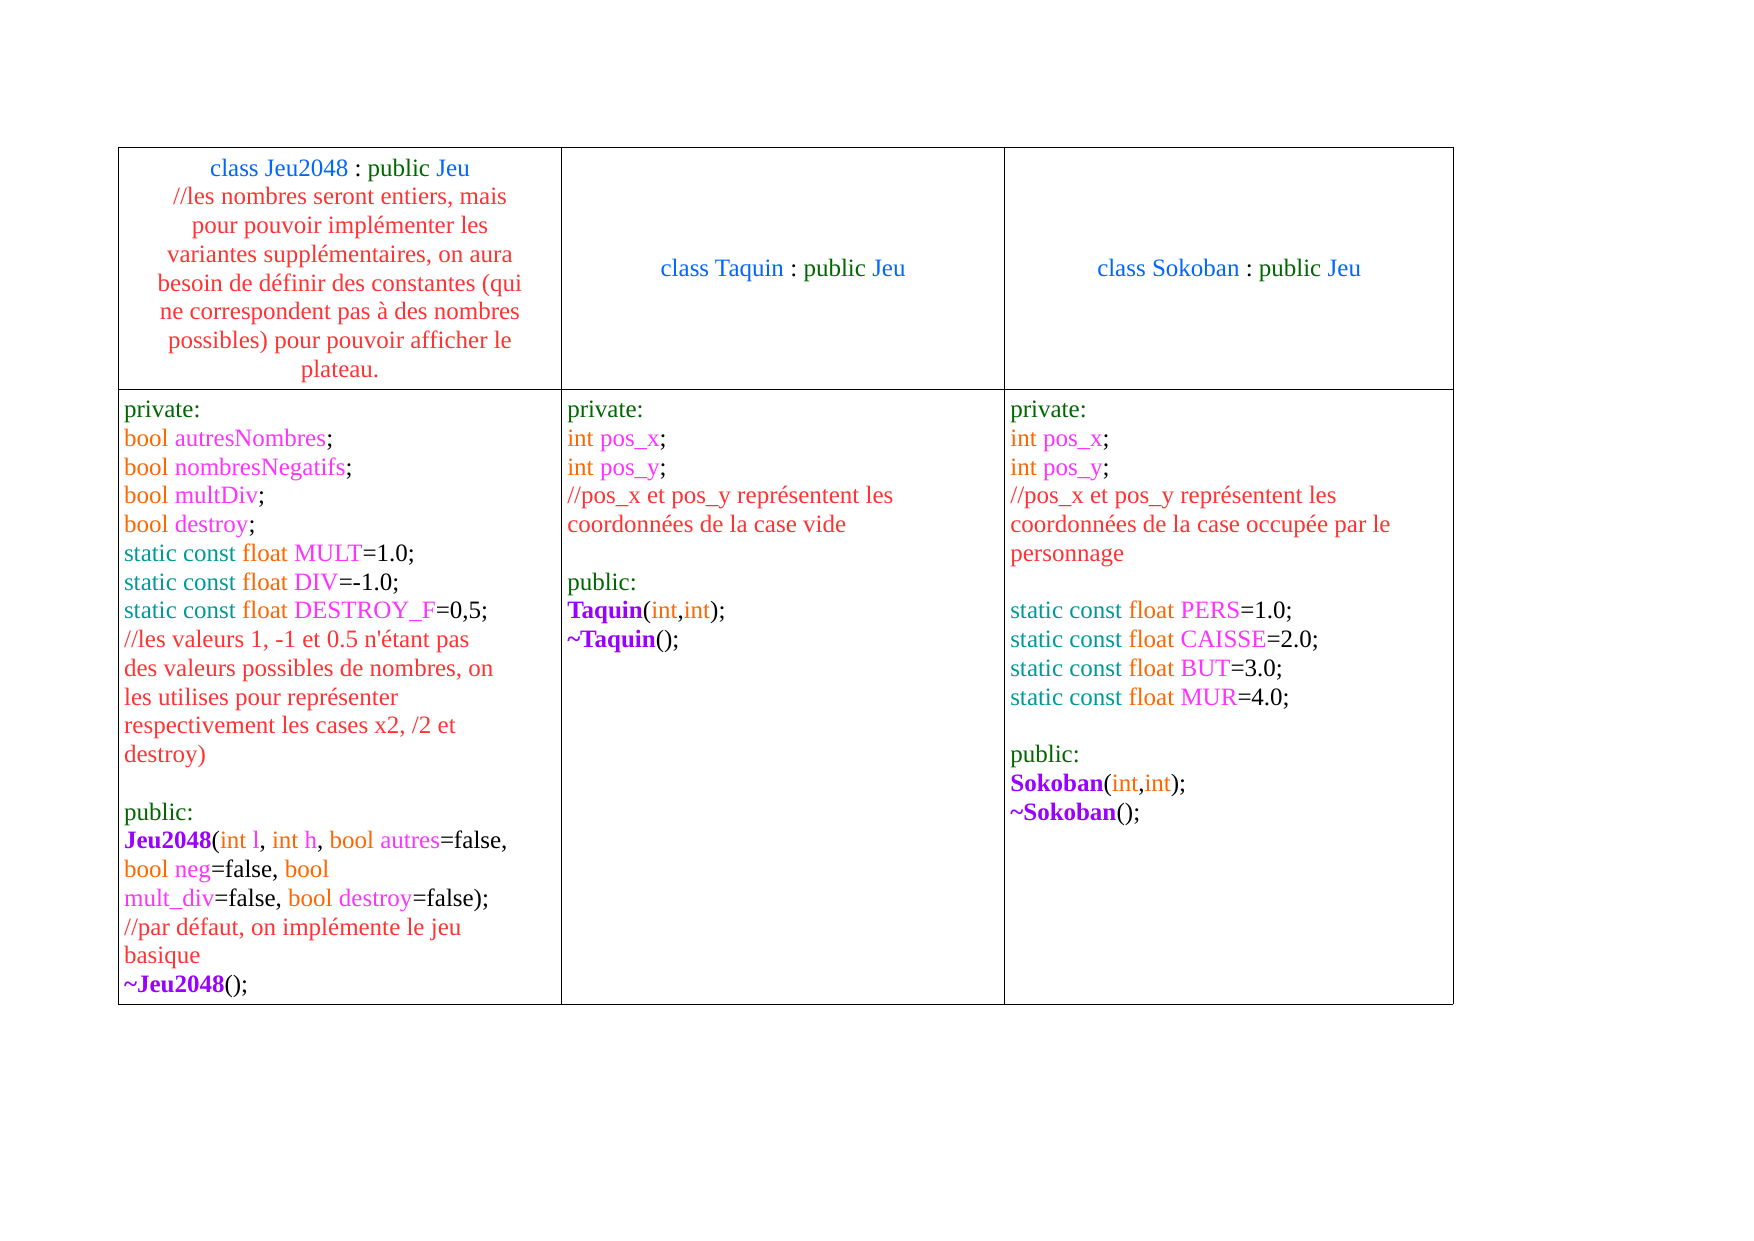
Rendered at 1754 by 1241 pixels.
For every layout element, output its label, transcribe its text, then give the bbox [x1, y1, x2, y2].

table_cell private: bool autresNombres; bool nombresNegatifs; bool multDiv; bool destroy; static const float MULT=1.0; static const float DIV=-1.0; static const float DESTROY_F=0,5; //les valeurs 1, -1 et 0.5 n'étant pas des valeurs possibles de nombres, on les utilises pour représenter respectivement les cases x2, /2 et destroy) public: Jeu2048(int l, int h, bool autres=false, bool neg=false, bool mult_div=false, bool destroy=false); //par défaut, on implémente le jeu basique ~Jeu2048(); [119, 390, 561, 1004]
table_header class Taquin : public Jeu [562, 148, 1004, 388]
table_cell private: int pos_x; int pos_y; //pos_x et pos_y représentent les coordonnées de la case vide public: Taquin(int,int); ~Taquin(); [562, 390, 1004, 1004]
table_cell private: int pos_x; int pos_y; //pos_x et pos_y représentent les coordonnées de la case occupée par le personnage static const float PERS=1.0; static const float CAISSE=2.0; static const float BUT=3.0; static const float MUR=4.0; public: Sokoban(int,int); ~Sokoban(); [1005, 390, 1453, 1004]
table_header class Sokoban : public Jeu [1005, 148, 1453, 388]
table_header class Jeu2048 : public Jeu //les nombres seront entiers, mais pour pouvoir implémenter les variantes supplémentaires, on aura besoin de définir des constantes (qui ne correspondent pas à des nombres possibles) pour pouvoir afficher le plateau. [119, 148, 561, 388]
